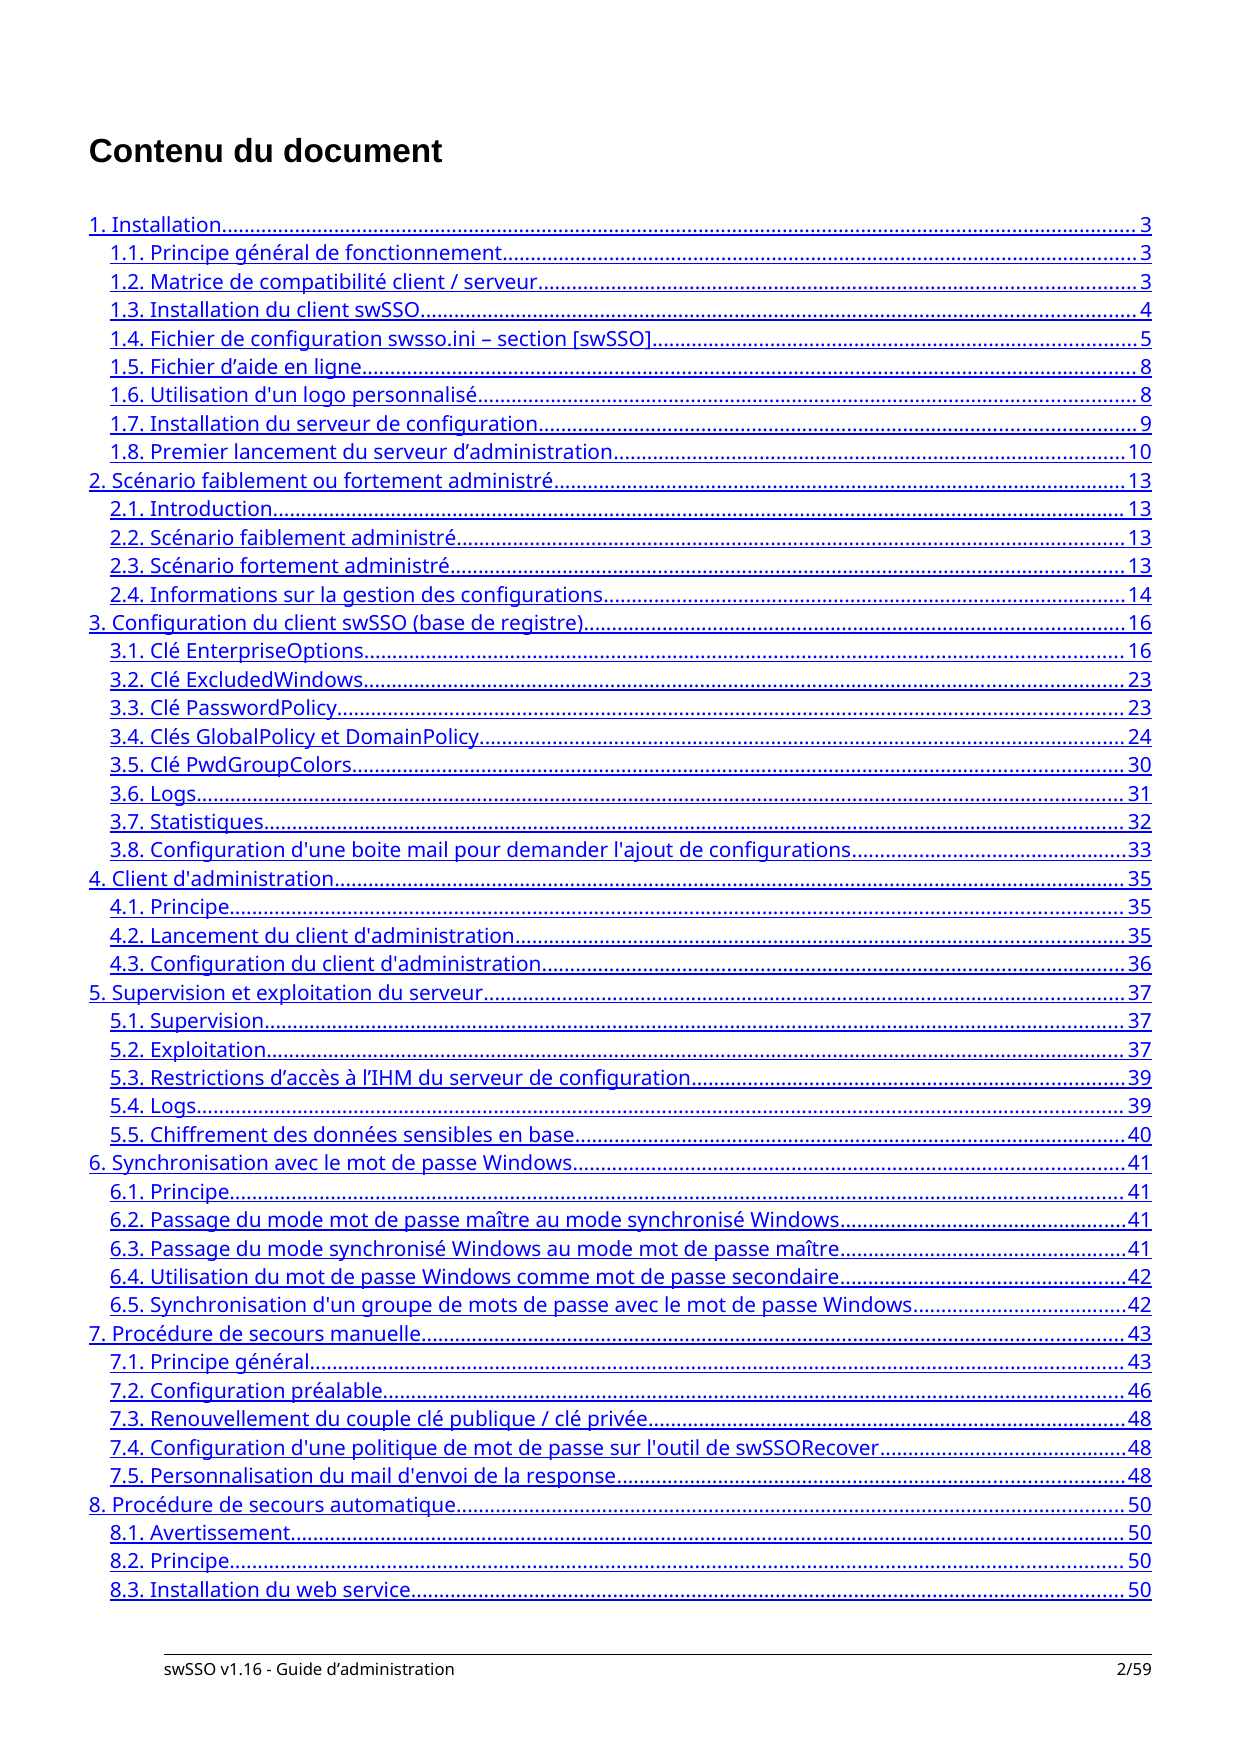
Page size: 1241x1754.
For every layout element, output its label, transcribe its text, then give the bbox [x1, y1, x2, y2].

text 1.8. Premier lancement du serveur d’administration 10 [109, 437, 1152, 462]
text 4.1. Principe 35 [109, 892, 1152, 917]
text 2.4. Informations sur la gestion des configurations 14 [109, 580, 1152, 604]
text 8.3. Installation du web service 50 [109, 1575, 1152, 1599]
text 1.1. Principe général de fonctionnement 3 [109, 238, 1152, 263]
text [109, 519, 1152, 523]
text 3.4. Clés GlobalPolicy et DomainPolicy 24 [109, 722, 1152, 746]
text [109, 974, 1152, 978]
text 6.4. Utilisation du mot de passe Windows comme mot de passe secondaire 42 [109, 1262, 1152, 1286]
text 7.5. Personnalisation du mail d'envoi de la response 48 [109, 1461, 1152, 1485]
text 1.7. Installation du serveur de configuration 9 [109, 409, 1152, 433]
text 2.3. Scénario fortement administré 13 [109, 551, 1152, 575]
text 1.2. Matrice de compatibilité client / serveur 3 [109, 267, 1152, 291]
text 6.1. Principe 41 [109, 1177, 1152, 1201]
text 3.3. Clé PasswordPolicy 23 [109, 693, 1152, 718]
text 3. Configuration du client swSSO (base de registre) 16 [89, 608, 1152, 632]
text [109, 1486, 1152, 1490]
text [109, 832, 1152, 836]
text 3.2. Clé ExcludedWindows 23 [109, 665, 1152, 689]
text 7.1. Principe général 43 [109, 1347, 1152, 1372]
text [109, 377, 1152, 381]
text 1.4. Fichier de configuration swsso.ini – section [swSSO] 5 [109, 324, 1152, 348]
text 5.2. Exploitation 37 [109, 1035, 1152, 1059]
text [109, 1429, 1152, 1433]
text 7.2. Configuration préalable 46 [109, 1376, 1152, 1400]
text [109, 1031, 1152, 1035]
text 6. Synchronisation avec le mot de passe Windows 41 [89, 1148, 1152, 1173]
text 3.6. Logs 31 [109, 779, 1152, 803]
text 2.2. Scénario faiblement administré 13 [109, 523, 1152, 547]
text 1.3. Installation du client swSSO 4 [109, 295, 1152, 319]
text 8.2. Principe 50 [109, 1547, 1152, 1571]
text 1. Installation 3 [89, 210, 1152, 234]
text 1.5. Fichier d’aide en ligne 8 [109, 352, 1152, 376]
text [109, 1088, 1152, 1092]
text 3.1. Clé EnterpriseOptions 16 [109, 637, 1152, 661]
text 5.3. Restrictions d’accès à l’IHM du serveur de configuration 39 [109, 1063, 1152, 1087]
text [109, 1543, 1152, 1547]
text 5.1. Supervision 37 [109, 1006, 1152, 1030]
text [109, 1287, 1152, 1291]
text [109, 320, 1152, 324]
text 1.6. Utilisation d'un logo personnalisé 8 [109, 381, 1152, 405]
text 6.5. Synchronisation d'un groupe de mots de passe avec le mot de passe Windows 42 [109, 1291, 1152, 1315]
text [109, 576, 1152, 580]
text 6.3. Passage du mode synchronisé Windows au mode mot de passe maître 41 [109, 1234, 1152, 1258]
text 7.3. Renouvellement du couple clé publique / clé privée 48 [109, 1404, 1152, 1428]
text 5.5. Chiffrement des données sensibles en base 40 [109, 1120, 1152, 1144]
text 7.4. Configuration d'une politique de mot de passe sur l'outil de swSSORecover 48 [109, 1433, 1152, 1457]
text 8. Procédure de secours automatique 50 [89, 1490, 1152, 1514]
text Contenu du document [89, 131, 1152, 169]
text 2. Scénario faiblement ou fortement administré 13 [89, 466, 1152, 490]
text 8.1. Avertissement 50 [109, 1518, 1152, 1542]
text 3.5. Clé PwdGroupColors 30 [109, 750, 1152, 774]
text 4.2. Lancement du client d'administration 35 [109, 921, 1152, 945]
text 5. Supervision et exploitation du serveur 37 [89, 978, 1152, 1002]
text 4. Client d'administration 35 [89, 864, 1152, 888]
text 5.4. Logs 39 [109, 1092, 1152, 1116]
text 2.1. Introduction 13 [109, 494, 1152, 518]
text [109, 775, 1152, 779]
text 3.8. Configuration d'une boite mail pour demander l'ajout de configurations 33 [109, 836, 1152, 860]
text 3.7. Statistiques 32 [109, 807, 1152, 831]
text 6.2. Passage du mode mot de passe maître au mode synchronisé Windows 41 [109, 1205, 1152, 1229]
text 7. Procédure de secours manuelle 43 [89, 1319, 1152, 1343]
text 4.3. Configuration du client d'administration 36 [109, 949, 1152, 973]
text [109, 1230, 1152, 1234]
